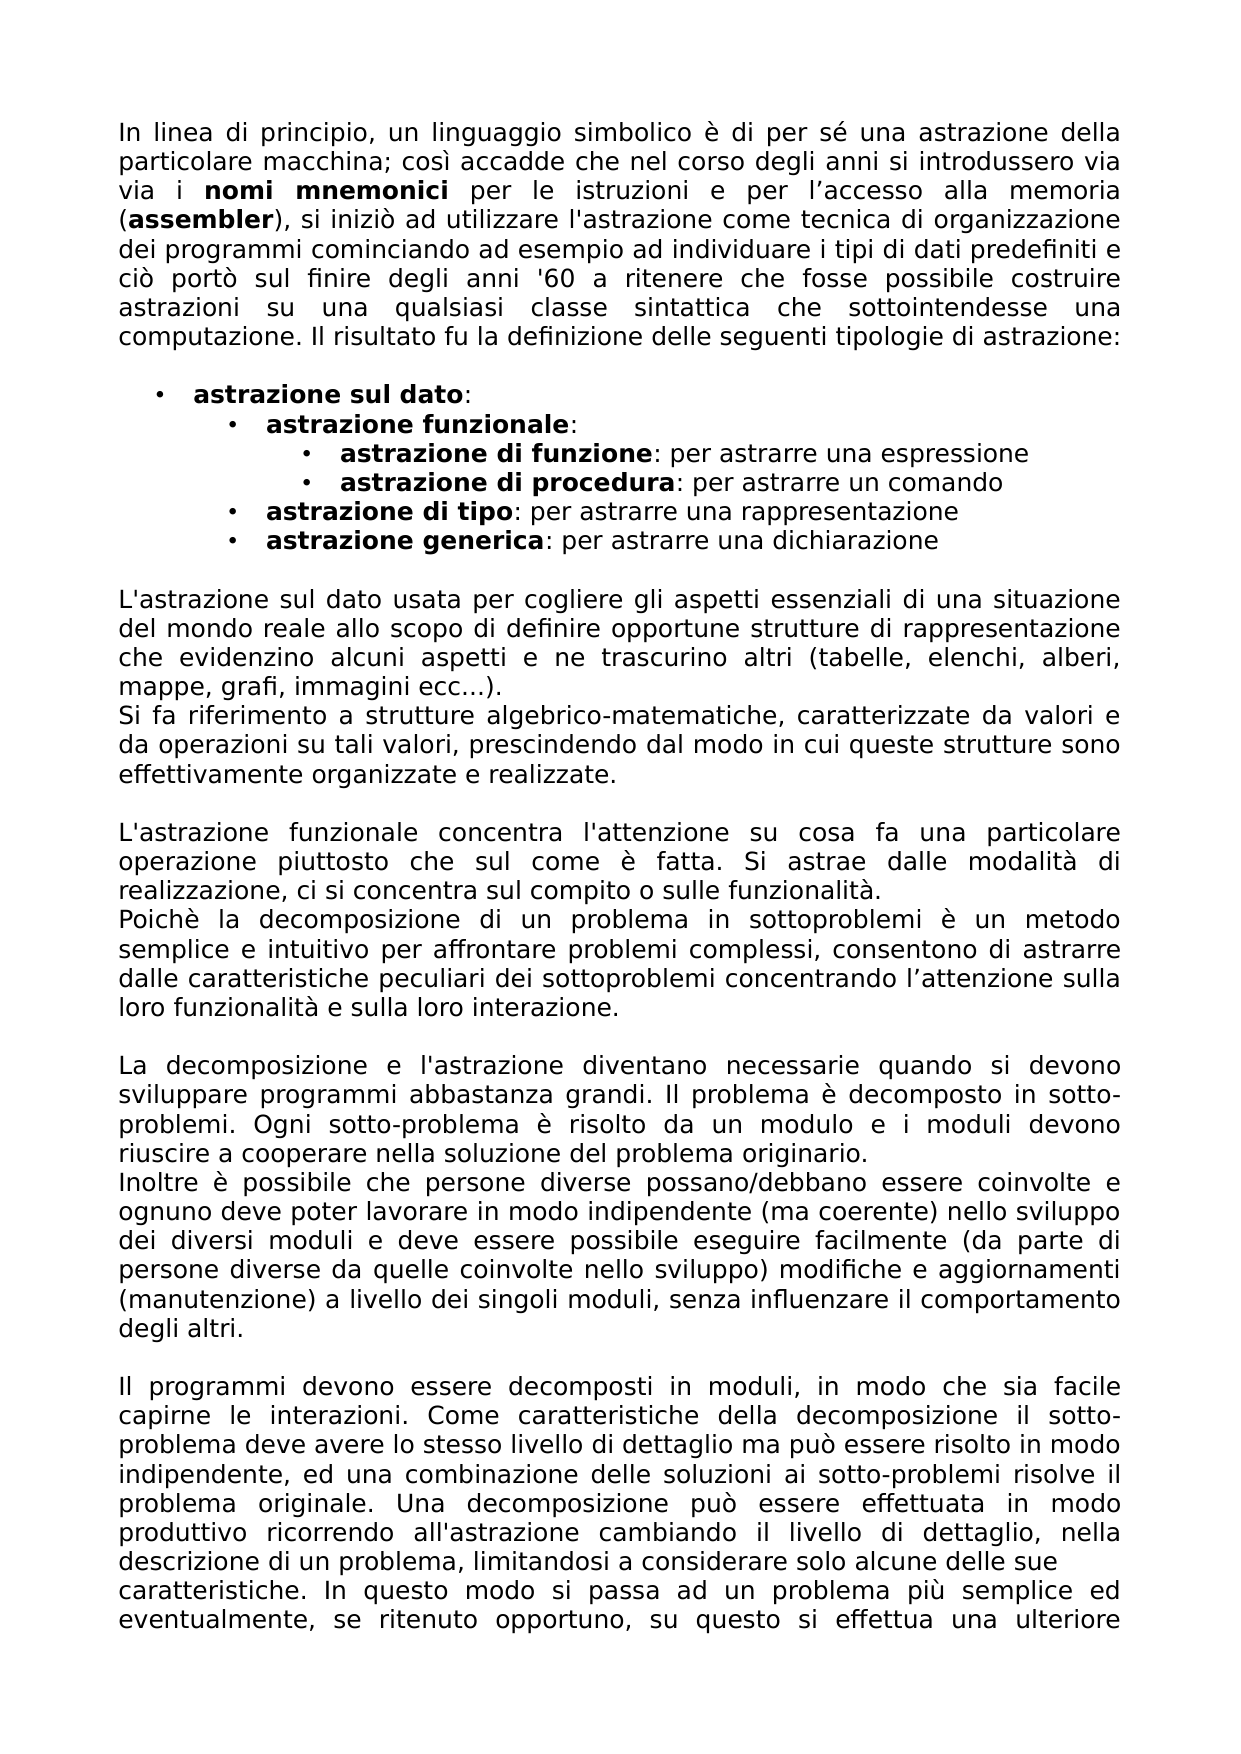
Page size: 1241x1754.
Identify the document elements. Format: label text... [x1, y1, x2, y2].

text Il programmi devono essere decomposti in moduli, in modo che sia facile capirne le interazioni. Come caratteristiche della decomposizione il sotto-problema deve avere lo stesso livello di dettaglio ma può essere risolto in modo [118, 1372, 1122, 1460]
list astrazione funzionale: [228, 410, 1122, 439]
list astrazione di procedura: per astrarre un comando [302, 468, 1122, 497]
text Si fa riferimento a strutture algebrico-matematiche, caratterizzate da valori e da operazioni su tali valori, prescindendo dal modo in cui queste strutture sono effettivamente organizzate e realizzate. [118, 701, 1122, 789]
text L'astrazione funzionale concentra l'attenzione su cosa fa una particolare operazione piuttosto che sul come è fatta. Si astrae dalle modalità di realizzazione, ci si concentra sul compito o sulle funzionalità. [118, 818, 1122, 906]
text La decomposizione e l'astrazione diventano necessarie quando si devono sviluppare programmi abbastanza grandi. Il problema è decomposto in sotto-problemi. Ogni sotto-problema è risolto da un modulo e i moduli devono riuscire a cooperare nella soluzione del problema originario. [118, 1051, 1122, 1168]
text caratteristiche. In questo modo si passa ad un problema più semplice ed eventualmente, se ritenuto opportuno, su questo si effettua una ulteriore [118, 1576, 1122, 1635]
list astrazione generica: per astrarre una dichiarazione [228, 526, 1122, 556]
text Inoltre è possibile che persone diverse possano/debbano essere coinvolte e ognuno deve poter lavorare in modo indipendente (ma coerente) nello sviluppo dei diversi moduli e deve essere possibile eseguire facilmente (da parte di persone diverse da quelle coinvolte nello sviluppo) modifiche e aggiornamenti (manutenzione) a livello dei singoli moduli, senza influenzare il comportamento degli altri. [118, 1168, 1122, 1343]
list astrazione sul dato: [156, 381, 1122, 410]
text indipendente, ed una combinazione delle soluzioni ai sotto-problemi risolve il problema originale. Una decomposizione può essere effettuata in modo produttivo ricorrendo all'astrazione cambiando il livello di dettaglio, nella descrizione di un problema, limitandosi a considerare solo alcune delle sue [118, 1460, 1122, 1576]
list astrazione di funzione: per astrarre una espressione [302, 439, 1122, 468]
text Poichè la decomposizione di un problema in sottoproblemi è un metodo semplice e intuitivo per affrontare problemi complessi, consentono di astrarre dalle caratteristiche peculiari dei sottoproblemi concentrando l’attenzione sulla loro funzionalità e sulla loro interazione. [118, 906, 1122, 1022]
text In linea di principio, un linguaggio simbolico è di per sé una astrazione della particolare macchina; così accadde che nel corso degli anni si introdussero via via i nomi mnemonici per le istruzioni e per l’accesso alla memoria (assembler), si iniziò ad utilizzare l'astrazione come tecnica di organizzazione dei programmi cominciando ad esempio ad individuare i tipi di dati predefiniti e ciò portò sul finire degli anni '60 a ritenere che fosse possibile costruire astrazioni su una qualsiasi classe sintattica che sottointendesse una computazione. Il risultato fu la definizione delle seguenti tipologie di astrazione: [118, 118, 1122, 351]
text L'astrazione sul dato usata per cogliere gli aspetti essenziali di una situazione del mondo reale allo scopo di definire opportune strutture di rappresentazione che evidenzino alcuni aspetti e ne trascurino altri (tabelle, elenchi, alberi, mappe, grafi, immagini ecc...). [118, 585, 1122, 701]
list astrazione di tipo: per astrarre una rappresentazione [228, 497, 1122, 526]
